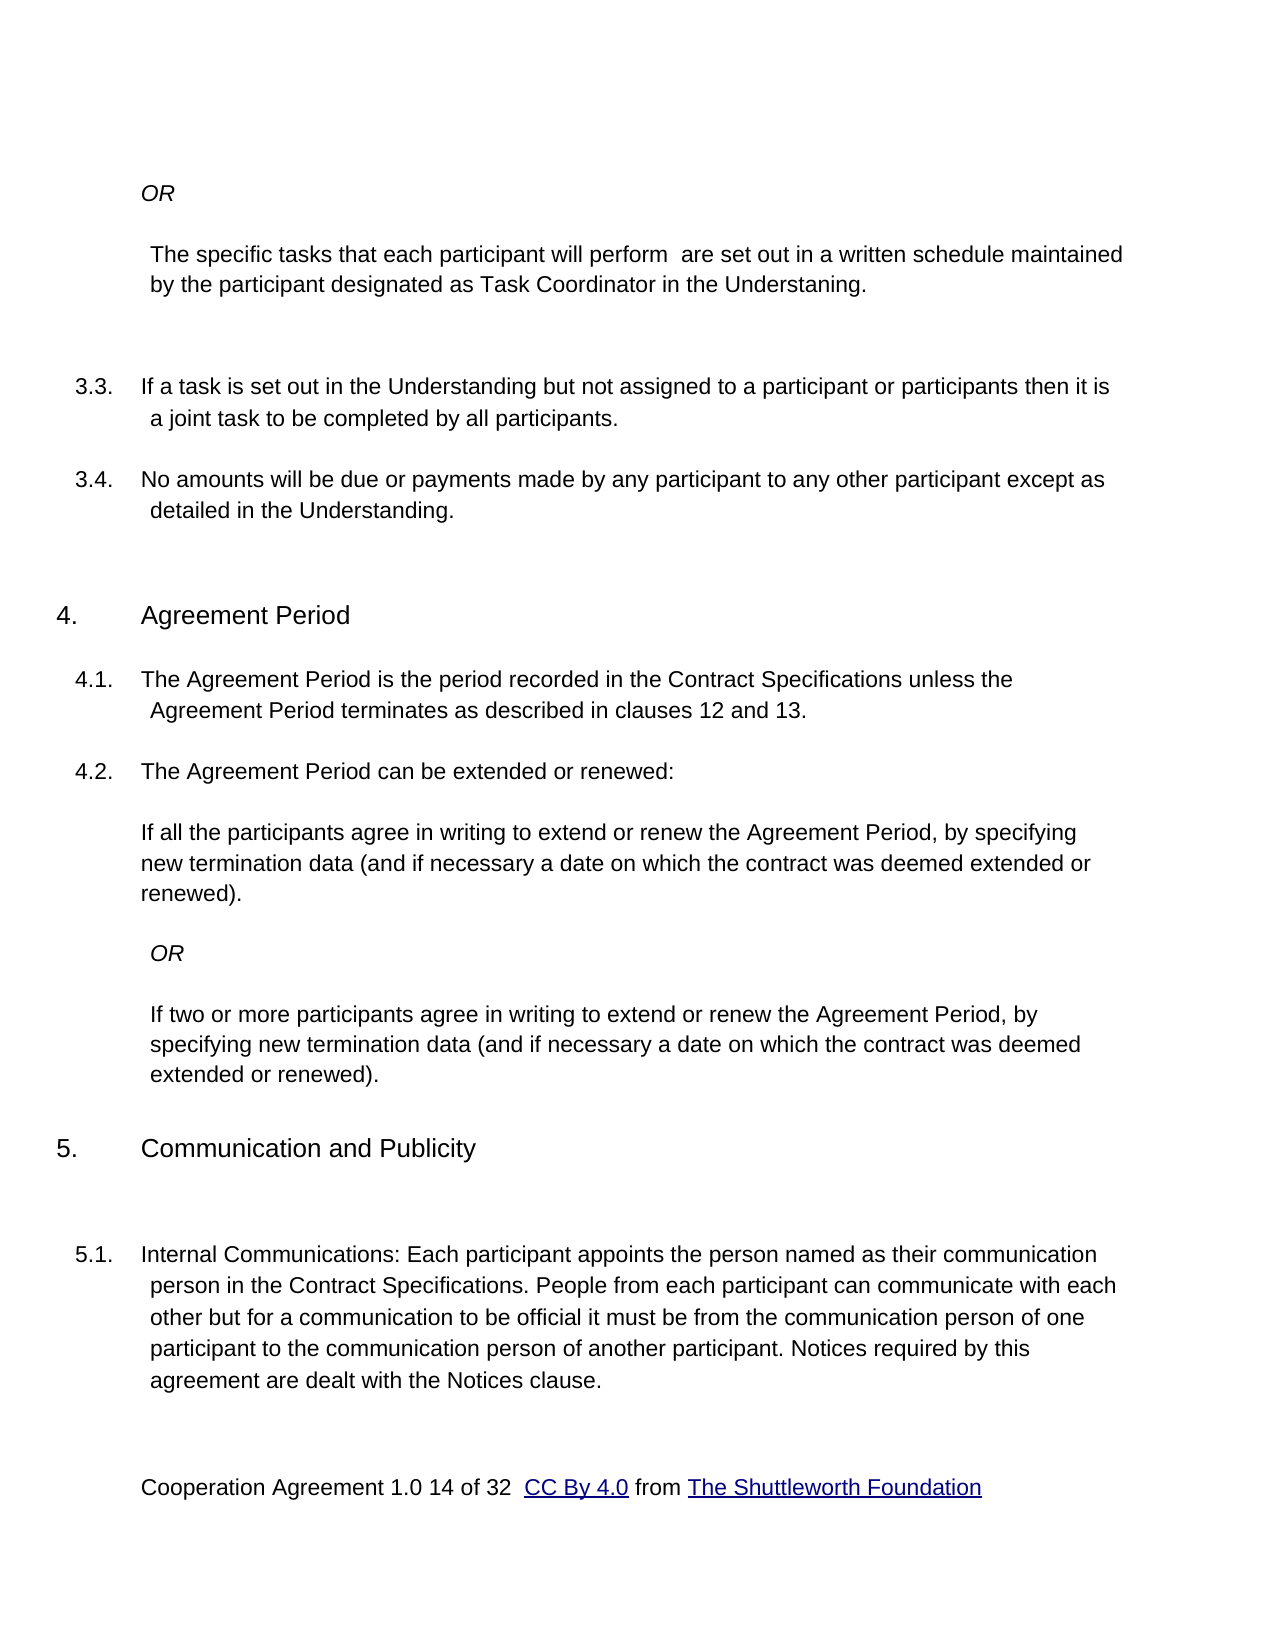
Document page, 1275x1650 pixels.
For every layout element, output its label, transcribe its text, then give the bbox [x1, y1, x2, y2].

text If all the participants agree in writing to extend or renew the Agreement Period, by specifying new termination data (and if necessary a date on which the contract was deemed extended or renewed). [141, 819, 1125, 906]
text If two or more participants agree in writing to extend or renew the Agreement Period, by specifying new termination data (and if necessary a date on which the contract was deemed extended or renewed). [150, 1001, 1125, 1087]
text OR [150, 940, 1125, 967]
list No amounts will be due or payments made by any participant to any other participant except as detailed in the Understanding. [75, 466, 1125, 524]
text The specific tasks that each participant will perform are set out in a written schedule maintained by the participant designated as Task Coordinator in the Understaning. [150, 241, 1125, 297]
subtitle Agreement Period [56, 600, 1125, 630]
list The Agreement Period is the period recorded in the Contract Specifications unless the Agreement Period terminates as described in clauses 12 and 13. [75, 666, 1125, 724]
list The Agreement Period can be extended or renewed: [75, 758, 1125, 785]
text OR [141, 180, 1125, 207]
subtitle Communication and Publicity [56, 1133, 1125, 1163]
list Internal Communications: Each participant appoints the person named as their communication person in the Contract Specifications. People from each participant can communicate with each other but for a communication to be official it must be from the communication person of one participant to the communication person of another participant. Notices required by this agreement are dealt with the Notices clause. [75, 1241, 1125, 1393]
list If a task is set out in the Understanding but not assigned to a participant or participants then it is a joint task to be completed by all participants. [75, 373, 1125, 431]
